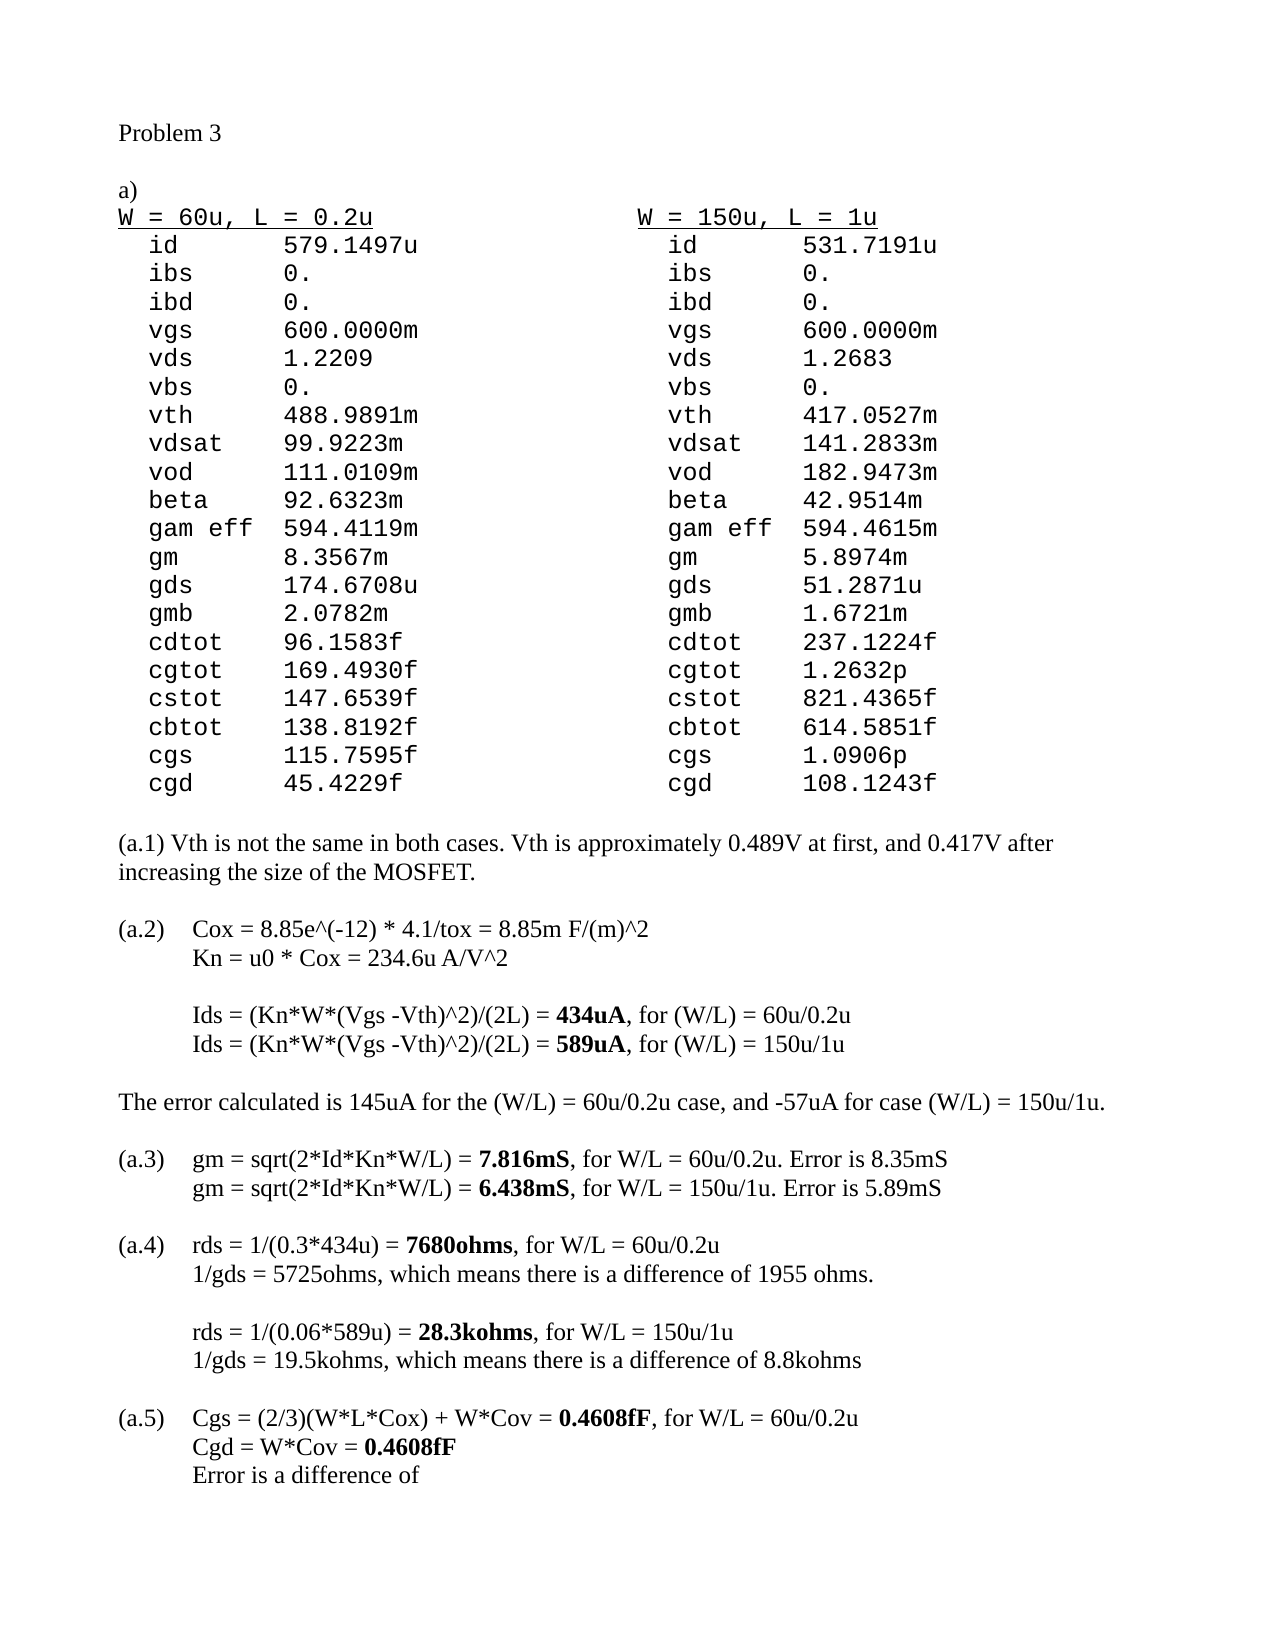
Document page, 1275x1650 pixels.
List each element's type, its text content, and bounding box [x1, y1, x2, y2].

text vod 111.0109m [118, 459, 637, 488]
text vth 488.9891m [118, 403, 637, 431]
text id 531.7191u [637, 233, 1157, 261]
text gam eff 594.4615m [637, 516, 1157, 544]
text cgtot 169.4930f [118, 658, 637, 686]
text cstot 147.6539f [118, 686, 637, 714]
text beta 92.6323m [118, 488, 637, 516]
text rds = 1/(0.06*589u) = 28.3kohms, for W/L = 150u/1u [118, 1317, 1157, 1346]
text vbs 0. [637, 374, 1157, 403]
text a) [118, 176, 1157, 204]
text Error is a difference of [118, 1461, 1157, 1489]
text ibd 0. [118, 289, 637, 318]
text Problem 3 [118, 118, 1157, 147]
text gmb 2.0782m [118, 601, 637, 629]
text gmb 1.6721m [637, 601, 1157, 629]
text Ids = (Kn*W*(Vgs -Vth)^2)/(2L) = 589uA, for (W/L) = 150u/1u [118, 1029, 1157, 1058]
text cgs 1.0906p [637, 743, 1157, 771]
text gds 51.2871u [637, 573, 1157, 601]
text cgd 45.4229f [118, 771, 637, 799]
text vod 182.9473m [637, 459, 1157, 488]
text ibs 0. [118, 261, 637, 289]
text gam eff 594.4119m [118, 516, 637, 544]
text Kn = u0 * Cox = 234.6u A/V^2 [118, 943, 1157, 972]
text cdtot 96.1583f [118, 629, 637, 658]
text vgs 600.0000m [118, 318, 637, 346]
text id 579.1497u [118, 233, 637, 261]
text gds 174.6708u [118, 573, 637, 601]
text vdsat 141.2833m [637, 431, 1157, 459]
text gm 8.3567m [118, 544, 637, 573]
text W = 60u, L = 0.2u [118, 204, 637, 233]
text ibs 0. [637, 261, 1157, 289]
text The error calculated is 145uA for the (W/L) = 60u/0.2u case, and -57uA for case (W/L) = 150u/1u. [118, 1087, 1157, 1116]
text gm = sqrt(2*Id*Kn*W/L) = 6.438mS, for W/L = 150u/1u. Error is 5.89mS [118, 1173, 1157, 1202]
text vth 417.0527m [637, 403, 1157, 431]
text vbs 0. [118, 374, 637, 403]
text beta 42.9514m [637, 488, 1157, 516]
text cbtot 138.8192f [118, 714, 637, 743]
text Cgd = W*Cov = 0.4608fF [118, 1432, 1157, 1461]
text (a.3) gm = sqrt(2*Id*Kn*W/L) = 7.816mS, for W/L = 60u/0.2u. Error is 8.35mS [118, 1144, 1157, 1173]
text vdsat 99.9223m [118, 431, 637, 459]
text 1/gds = 19.5kohms, which means there is a difference of 8.8kohms [118, 1346, 1157, 1374]
text cgd 108.1243f [637, 771, 1157, 799]
text gm 5.8974m [637, 544, 1157, 573]
text (a.5) Cgs = (2/3)(W*L*Cox) + W*Cov = 0.4608fF, for W/L = 60u/0.2u [118, 1403, 1157, 1432]
text cstot 821.4365f [637, 686, 1157, 714]
text vgs 600.0000m [637, 318, 1157, 346]
text W = 150u, L = 1u [637, 204, 1157, 233]
text vds 1.2209 [118, 346, 637, 374]
text cbtot 614.5851f [637, 714, 1157, 743]
text Ids = (Kn*W*(Vgs -Vth)^2)/(2L) = 434uA, for (W/L) = 60u/0.2u [118, 1001, 1157, 1029]
text cgtot 1.2632p [637, 658, 1157, 686]
text (a.4) rds = 1/(0.3*434u) = 7680ohms, for W/L = 60u/0.2u [118, 1231, 1157, 1259]
text ibd 0. [637, 289, 1157, 318]
text (a.1) Vth is not the same in both cases. Vth is approximately 0.489V at first, and 0.417V after increasing the size of the MOSFET. [118, 828, 1157, 886]
text 1/gds = 5725ohms, which means there is a difference of 1955 ohms. [118, 1259, 1157, 1288]
text cdtot 237.1224f [637, 629, 1157, 658]
text cgs 115.7595f [118, 743, 637, 771]
text (a.2) Cox = 8.85e^(-12) * 4.1/tox = 8.85m F/(m)^2 [118, 914, 1157, 943]
text vds 1.2683 [637, 346, 1157, 374]
